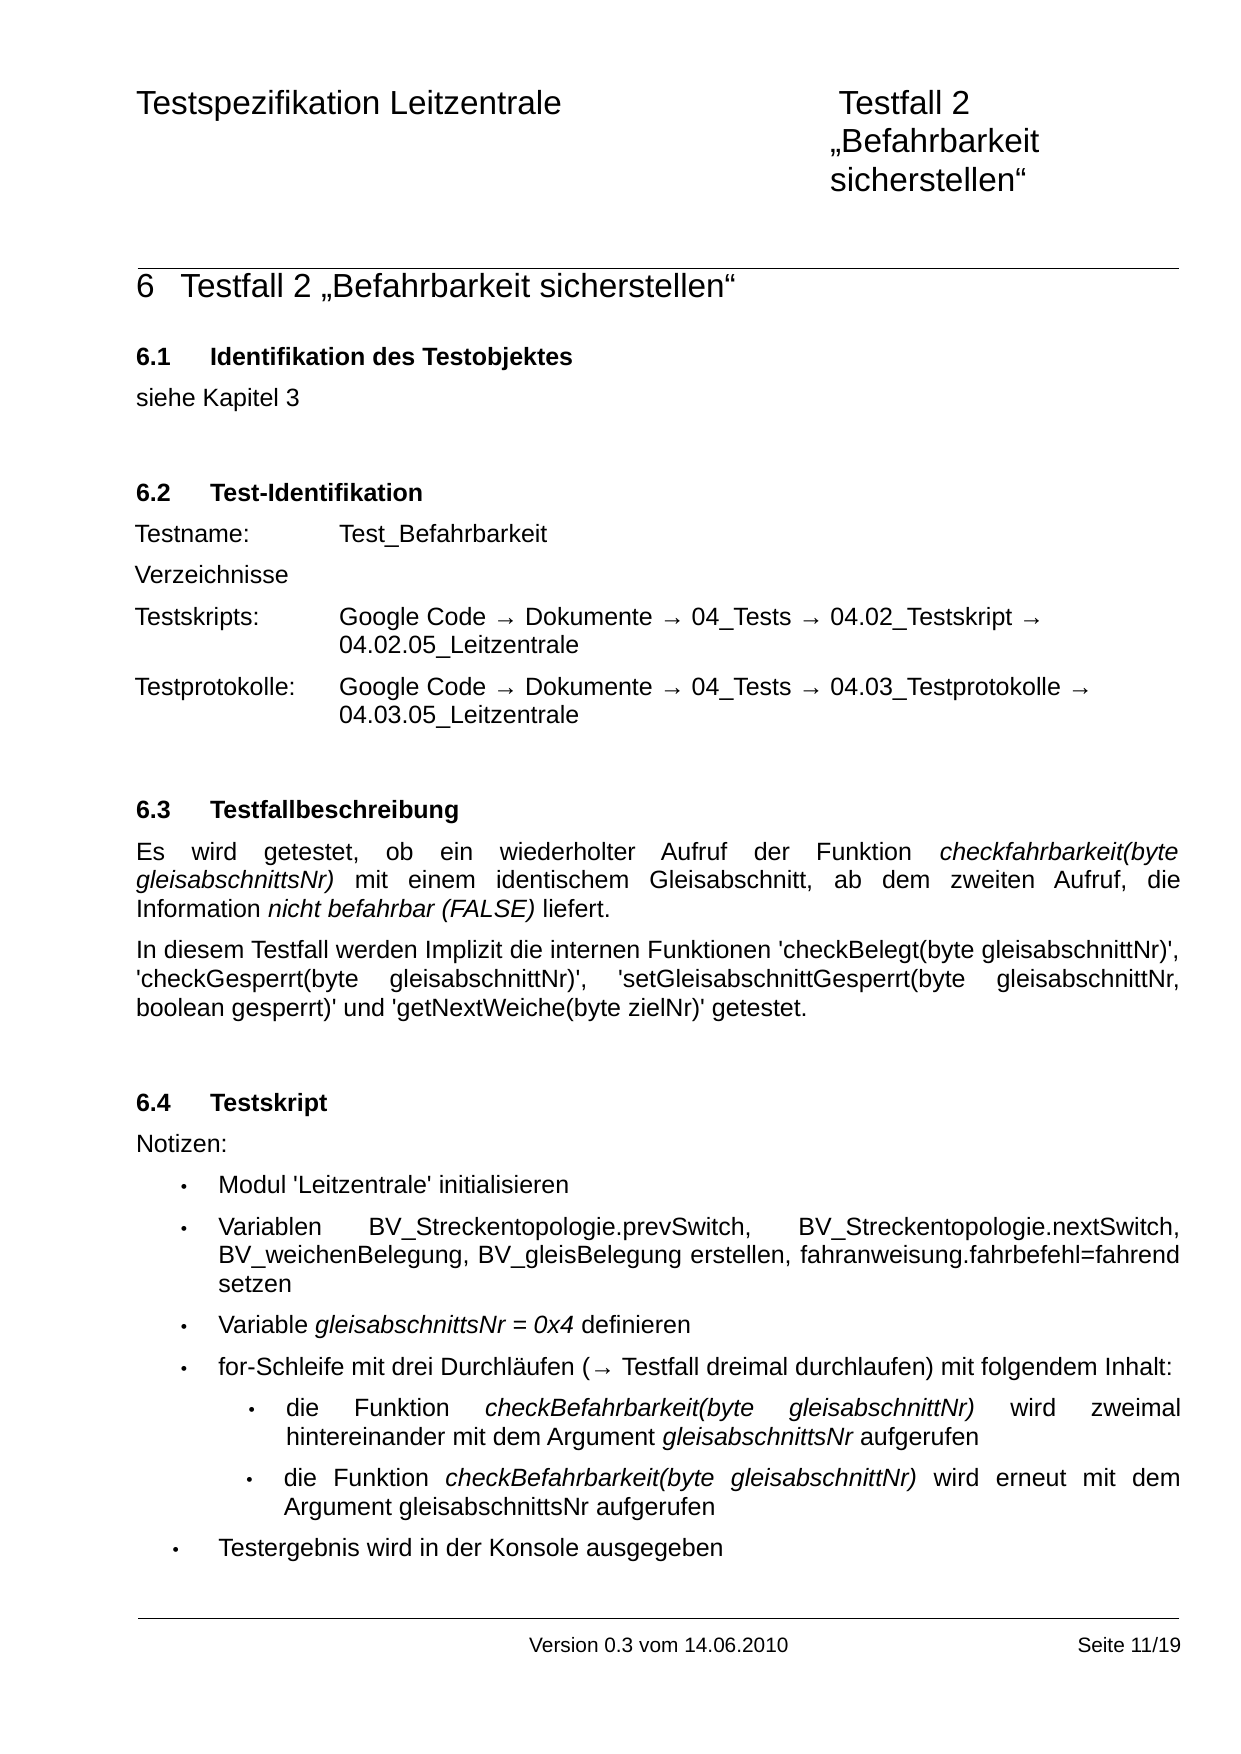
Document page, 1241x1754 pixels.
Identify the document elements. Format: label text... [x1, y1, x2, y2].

list for-Schleife mit drei Durchläufen (→ Testfall dreimal durchlaufen) mit folgendem Inhalt: [181, 1352, 1181, 1381]
list die Funktion checkBefahrbarkeit(byte gleisabschnittNr) wird zweimal hintereinander mit dem Argument gleisabschnittsNr aufgerufen [248, 1393, 1181, 1451]
subtitle Test-Identifikation [136, 478, 1181, 507]
text Testskripts: Google Code → Dokumente → 04_Tests → 04.02_Testskript → 04.02.05_Leitzentrale [134, 602, 1181, 659]
list Testergebnis wird in der Konsole ausgegeben [172, 1533, 1181, 1562]
list Modul 'Leitzentrale' initialisieren [181, 1171, 1181, 1199]
subtitle Testskript [136, 1088, 1181, 1117]
text In diesem Testfall werden Implizit die internen Funktionen 'checkBelegt(byte gleisabschnittNr)', 'checkGesperrt(byte gleisabschnittNr)', 'setGleisabschnittGesperrt(byte gleisabschnittNr, boolean gesperrt)' und 'getNextWeiche(byte zielNr)' getestet. [136, 936, 1181, 1022]
list Variablen BV_Streckentopologie.prevSwitch, BV_Streckentopologie.nextSwitch, BV_weichenBelegung, BV_gleisBelegung erstellen, fahranweisung.fahrbefehl=fahrend setzen [181, 1212, 1181, 1298]
text Verzeichnisse [134, 561, 1181, 589]
text siehe Kapitel 3 [136, 383, 1181, 412]
subtitle Identifikation des Testobjektes [136, 342, 1181, 371]
text Notizen: [136, 1129, 1181, 1158]
subtitle Testfall 2 „Befahrbarkeit sicherstellen“ [136, 289, 1181, 304]
list Variable gleisabschnittsNr = 0x4 definieren [181, 1311, 1181, 1339]
text Es wird getestet, ob ein wiederholter Aufruf der Funktion checkfahrbarkeit(byte gleisabschnittsNr) mit einem identischem Gleisabschnitt, ab dem zweiten Aufruf, die Information nicht befahrbar (FALSE) liefert. [136, 837, 1181, 923]
text Testprotokolle: Google Code → Dokumente → 04_Tests → 04.03_Testprotokolle → 04.03.05_Leitzentrale [134, 672, 1181, 729]
text Testname: Test_Befahrbarkeit [134, 519, 1181, 548]
list die Funktion checkBefahrbarkeit(byte gleisabschnittNr) wird erneut mit dem Argument gleisabschnittsNr aufgerufen [246, 1463, 1181, 1521]
subtitle Testfallbeschreibung [136, 796, 1181, 824]
